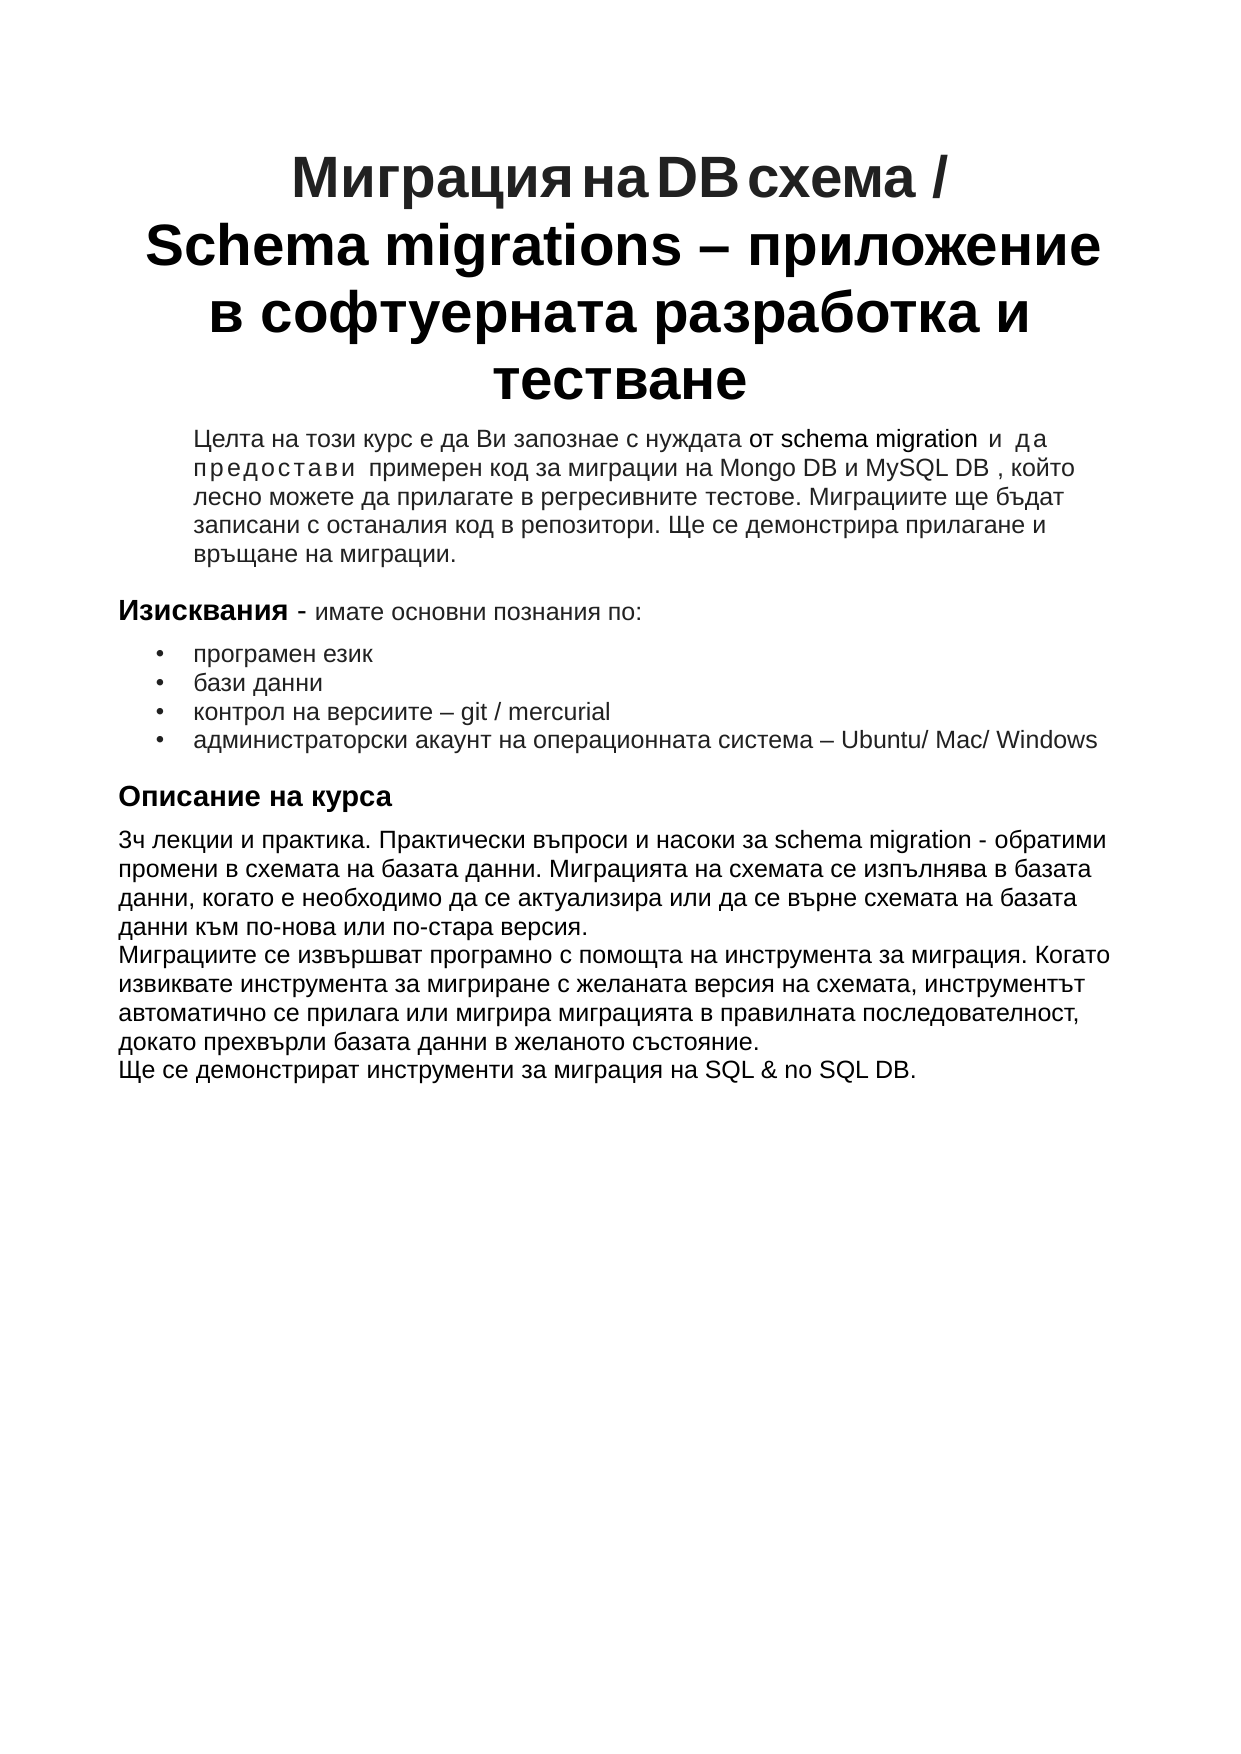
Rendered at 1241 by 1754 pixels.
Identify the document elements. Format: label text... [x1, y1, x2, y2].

list администраторски акаунт на операционнaтa система – Ubuntu/ Mac/ Windows [156, 725, 1122, 754]
list Целта на този курс е да Ви запознае с нуждата от schema migration и да предостави примерен код за миграции на Mongo DB и MySQL DB , който лесно можете да прилагате в регресивните тестове. Миграциите ще бъдат записани с останалия код в репозитори. Ще се демонстрира прилагане и връщане на миграции. [156, 424, 1122, 568]
subtitle Описание на курса [118, 779, 1122, 813]
text Ще се демонстрират инструменти за миграция на SQL & no SQL DB. [118, 1055, 1122, 1084]
list програмeн език [156, 639, 1122, 668]
list контрол на версиите – git / mercurial [156, 696, 1122, 725]
text 3ч лекции и практика. Практически въпроси и насоки за schema migration - обратими промени в схемата на базата данни. Миграцията на схемата се изпълнява в базата данни, когато е необходимо да се актуализира или да се върне схемата на базата данни към по-нова или по-стара версия. [118, 825, 1122, 940]
title Миграция на DB схема / Schema migrations – приложение в софтуерната разработка и тестване [118, 143, 1122, 411]
text Миграциите се извършват програмно с помощта на инструмента за миграция. Когато извиквате инструмента за мигриране с желаната версия на схемата, инструментът автоматично се прилага или мигрира миграцията в правилната последователност, докато прехвърли базата данни в желаното състояние. [118, 940, 1122, 1055]
list бази данни [156, 668, 1122, 696]
subtitle Изисквания - имате основни познания по: [118, 593, 1122, 626]
